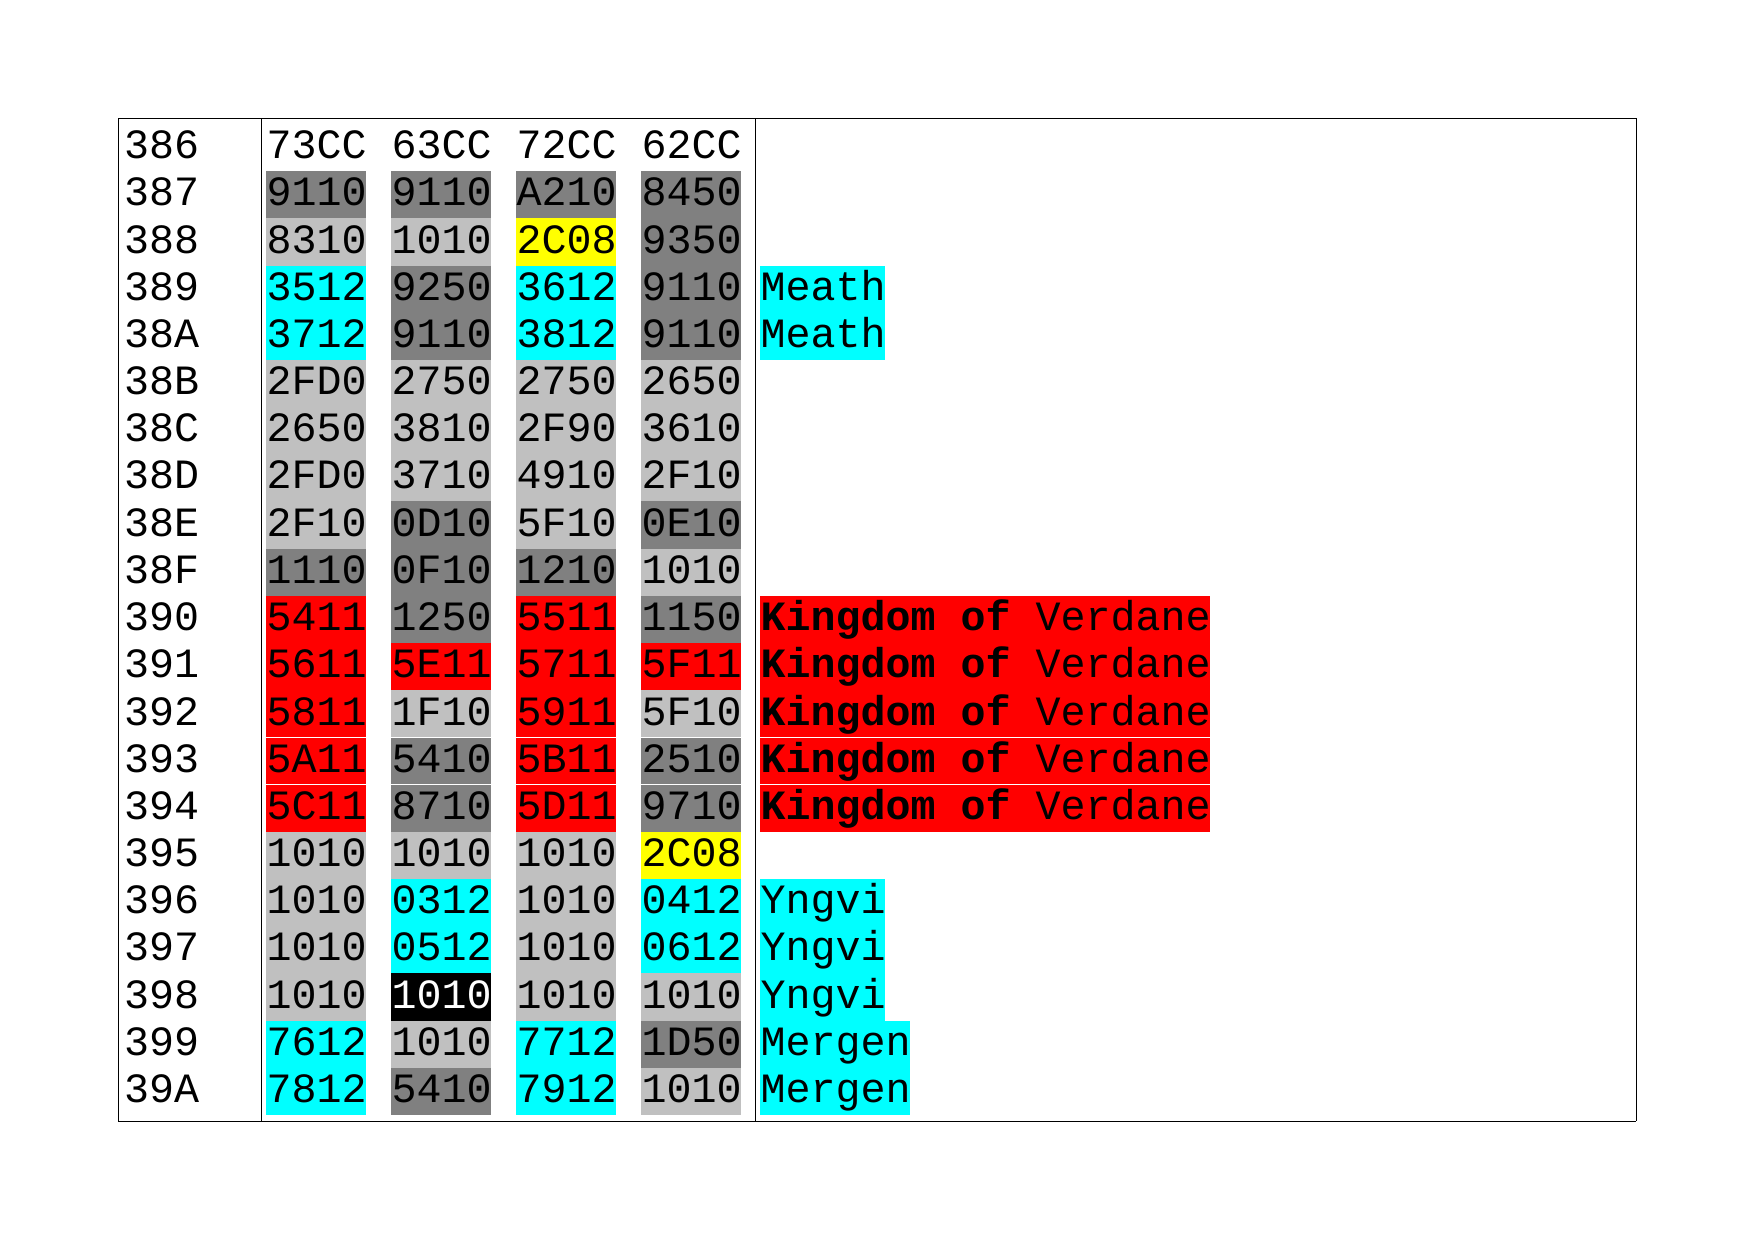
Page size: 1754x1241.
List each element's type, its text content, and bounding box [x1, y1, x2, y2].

table_header 386 387 388 389 38A 38B 38C 38D 38E 38F 390 391 392 393 394 395 396 397 398 399 39A [119, 119, 261, 1121]
table_header Meath Meath Kingdom of Verdane Kingdom of Verdane Kingdom of Verdane Kingdom of Verdane Kingdom of Verdane Yngvi Yngvi Yngvi Mergen Mergen [756, 119, 1636, 1121]
table_header 73CC 63CC 72CC 62CC 9110 9110 A210 8450 8310 1010 2C08 9350 3512 9250 3612 9110 3712 9110 3812 9110 2FD0 2750 2750 2650 2650 3810 2F90 3610 2FD0 3710 4910 2F10 2F10 0D10 5F10 0E10 1110 0F10 1210 1010 5411 1250 5511 1150 5611 5E11 5711 5F11 5811 1F10 5911 5F10 5A11 5410 5B11 2510 5C11 8710 5D11 9710 1010 1010 1010 2C08 1010 0312 1010 0412 1010 0512 1010 0612 1010 1010 1010 1010 7612 1010 7712 1D50 7812 5410 7912 1010 [262, 119, 755, 1121]
